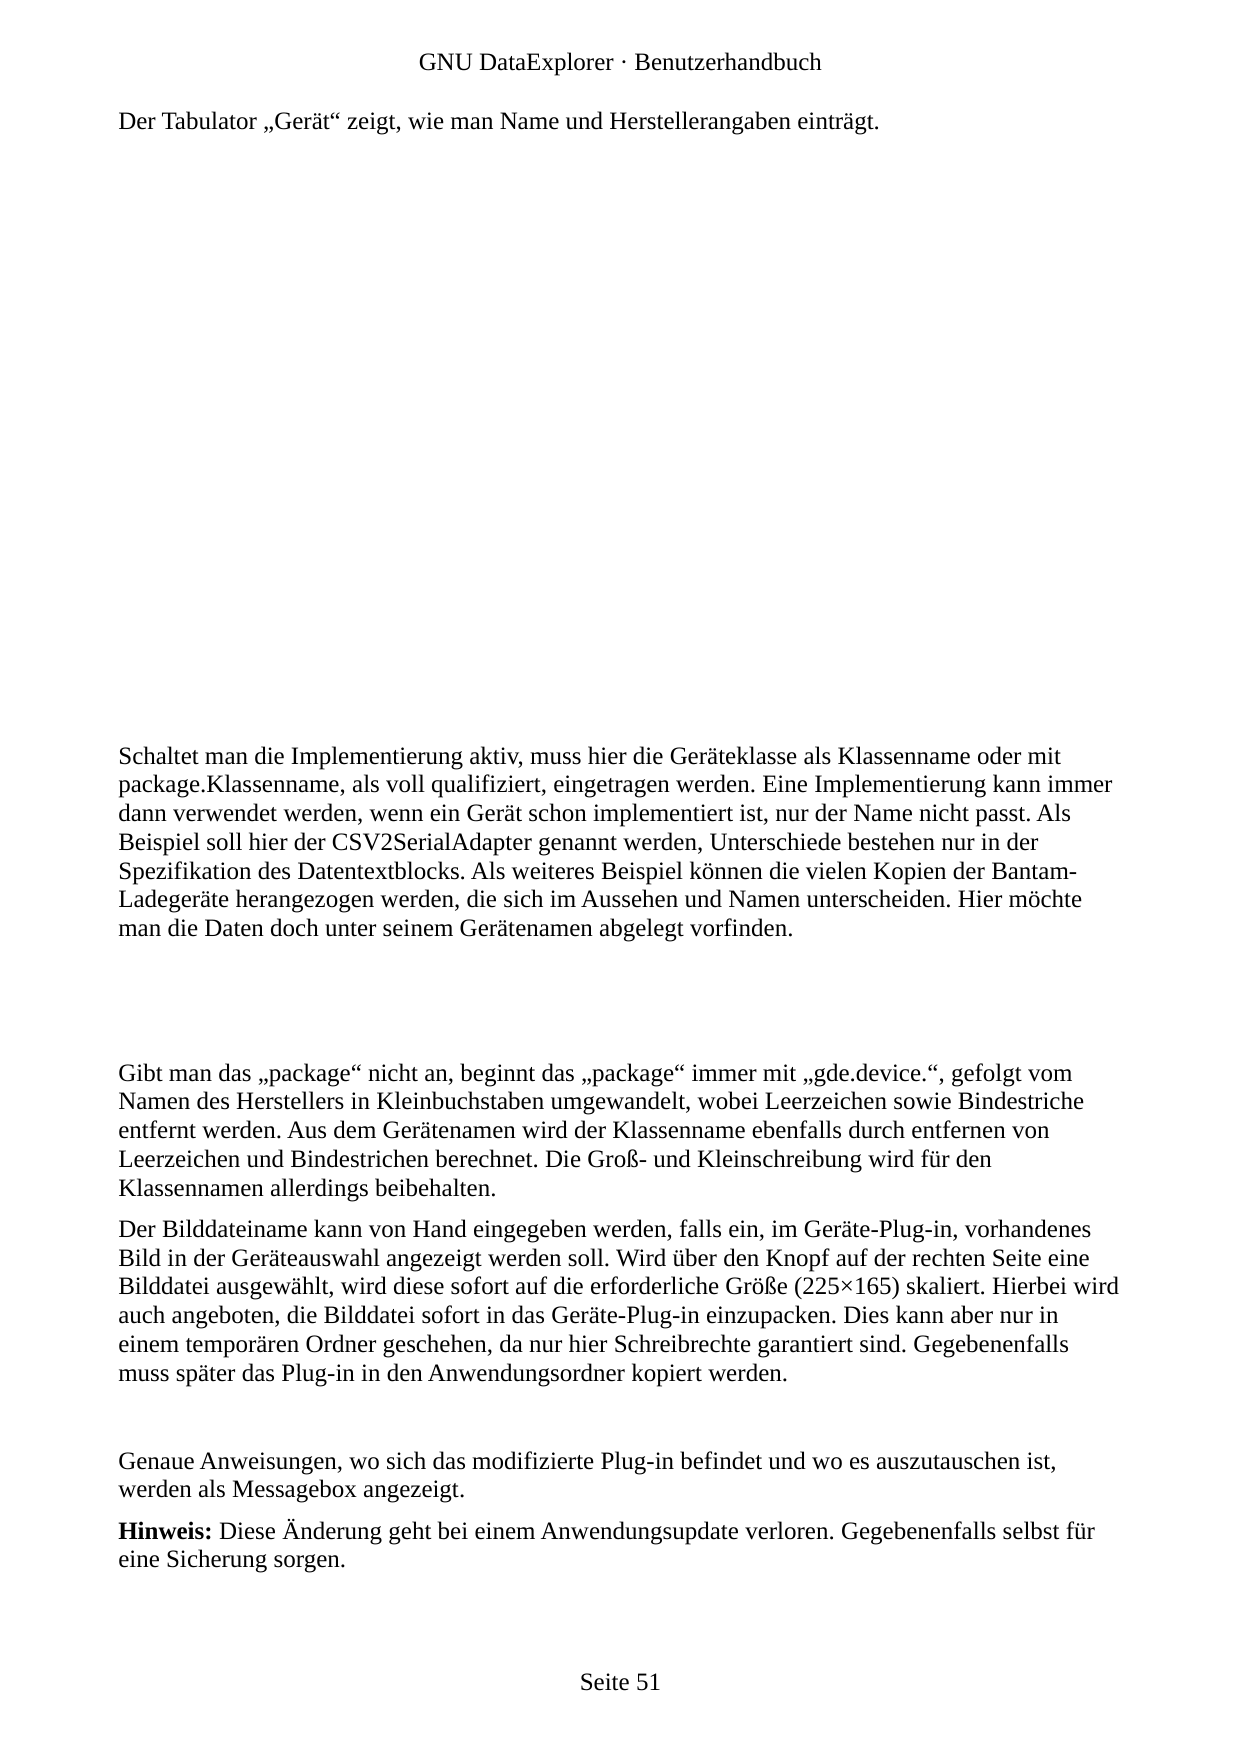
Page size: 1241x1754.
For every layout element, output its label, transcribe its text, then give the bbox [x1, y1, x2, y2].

text Der Bilddateiname kann von Hand eingegeben werden, falls ein, im Geräte-Plug-in, vorhandenes Bild in der Geräteauswahl angezeigt werden soll. Wird über den Knopf auf der rechten Seite eine Bilddatei ausgewählt, wird diese sofort auf die erforderliche Größe (225×165) skaliert. Hierbei wird auch angeboten, die Bilddatei sofort in das Geräte-Plug-in einzupacken. Dies kann aber nur in einem temporären Ordner geschehen, da nur hier Schreibrechte garantiert sind. Gegebenenfalls muss später das Plug-in in den Anwendungsordner kopiert werden. Genaue Anweisungen, wo sich das modifizierte Plug-in befindet und wo es auszutauschen ist, werden als Messagebox angezeigt. [118, 1214, 1122, 1503]
text Der Tabulator „Gerät“ zeigt, wie man Name und Herstellerangaben einträgt. [118, 106, 1122, 135]
text Hinweis: Diese Änderung geht bei einem Anwendungsupdate verloren. Gegebenenfalls selbst für eine Sicherung sorgen. [118, 1516, 1122, 1602]
text Schaltet man die Implementierung aktiv, muss hier die Geräteklasse als Klassenname oder mit package.Klassenname, als voll qualifiziert, eingetragen werden. Eine Implementierung kann immer dann verwendet werden, wenn ein Gerät schon implementiert ist, nur der Name nicht passt. Als Beispiel soll hier der CSV2SerialAdapter genannt werden, Unterschiede bestehen nur in der Spezifikation des Datentextblocks. Als weiteres Beispiel können die vielen Kopien der Bantam-Ladegeräte herangezogen werden, die sich im Aussehen und Namen unterscheiden. Hier möchte man die Daten doch unter seinem Gerätenamen abgelegt vorfinden. Gibt man das „package“ nicht an, beginnt das „package“ immer mit „gde.device.“, gefolgt vom Namen des Herstellers in Kleinbuchstaben umgewandelt, wobei Leerzeichen sowie Bindestriche entfernt werden. Aus dem Gerätenamen wird der Klassenname ebenfalls durch entfernen von Leerzeichen und Bindestrichen berechnet. Die Groß- und Kleinschreibung wird für den Klassennamen allerdings beibehalten. [118, 147, 1122, 1201]
